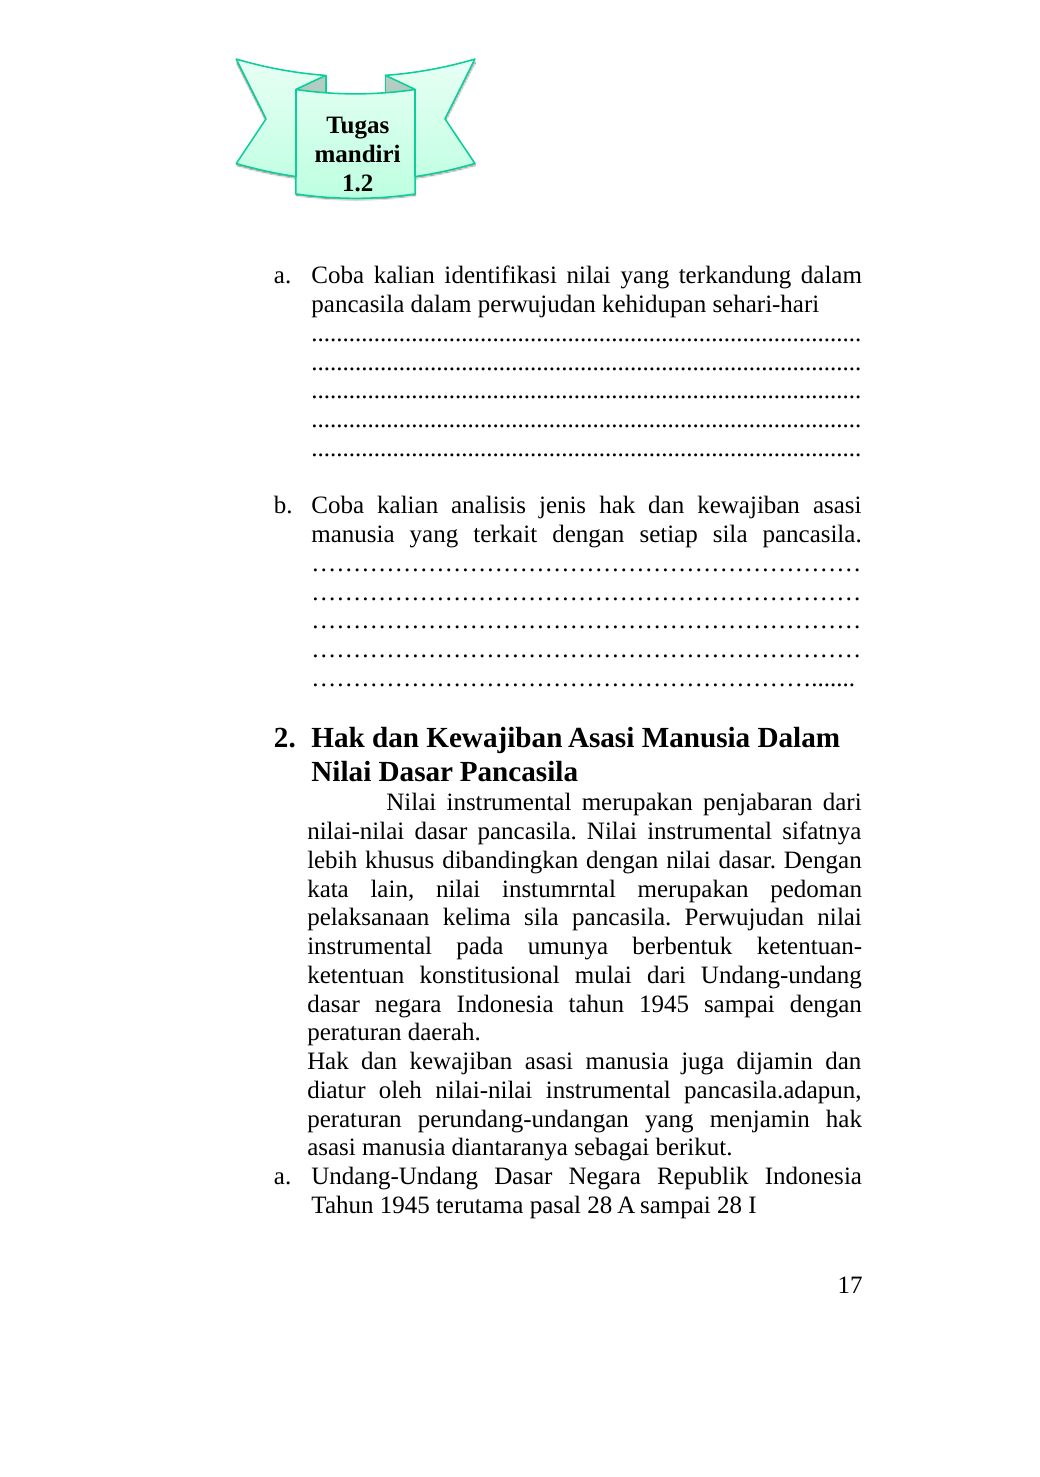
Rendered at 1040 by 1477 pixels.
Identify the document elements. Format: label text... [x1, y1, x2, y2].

text Tugas mandiri [307, 111, 408, 168]
list Coba kalian analisis jenis hak dan kewajiban asasi manusia yang terkait dengan setiap sila pancasila.………………………………………………………………………………………………………………………………………………………………………………………………………………………………………………………………………………………………....... [274, 490, 862, 692]
text Nilai instrumental merupakan penjabaran dari nilai-nilai dasar pancasila. Nilai instrumental sifatnya lebih khusus dibandingkan dengan nilai dasar. Dengan kata lain, nilai instumrntal merupakan pedoman pelaksanaan kelima sila pancasila. Perwujudan nilai instrumental pada umunya berbentuk ketentuan-ketentuan konstitusional mulai dari Undang-undang dasar negara Indonesia tahun 1945 sampai dengan peraturan daerah. [307, 787, 862, 1046]
list Undang-Undang Dasar Negara Republik Indonesia Tahun 1945 terutama pasal 28 A sampai 28 I [274, 1161, 862, 1219]
list Hak dan Kewajiban Asasi Manusia Dalam Nilai Dasar Pancasila [274, 720, 862, 787]
text 1.2 [307, 168, 408, 193]
list ........................................................................................................................................................................................................................................................................................................................................................................................................................................................ [274, 318, 862, 462]
list Coba kalian identifikasi nilai yang terkandung dalam pancasila dalam perwujudan kehidupan sehari-hari [274, 260, 862, 318]
text Hak dan kewajiban asasi manusia juga dijamin dan diatur oleh nilai-nilai instrumental pancasila.adapun, peraturan perundang-undangan yang menjamin hak asasi manusia diantaranya sebagai berikut. [307, 1046, 862, 1161]
